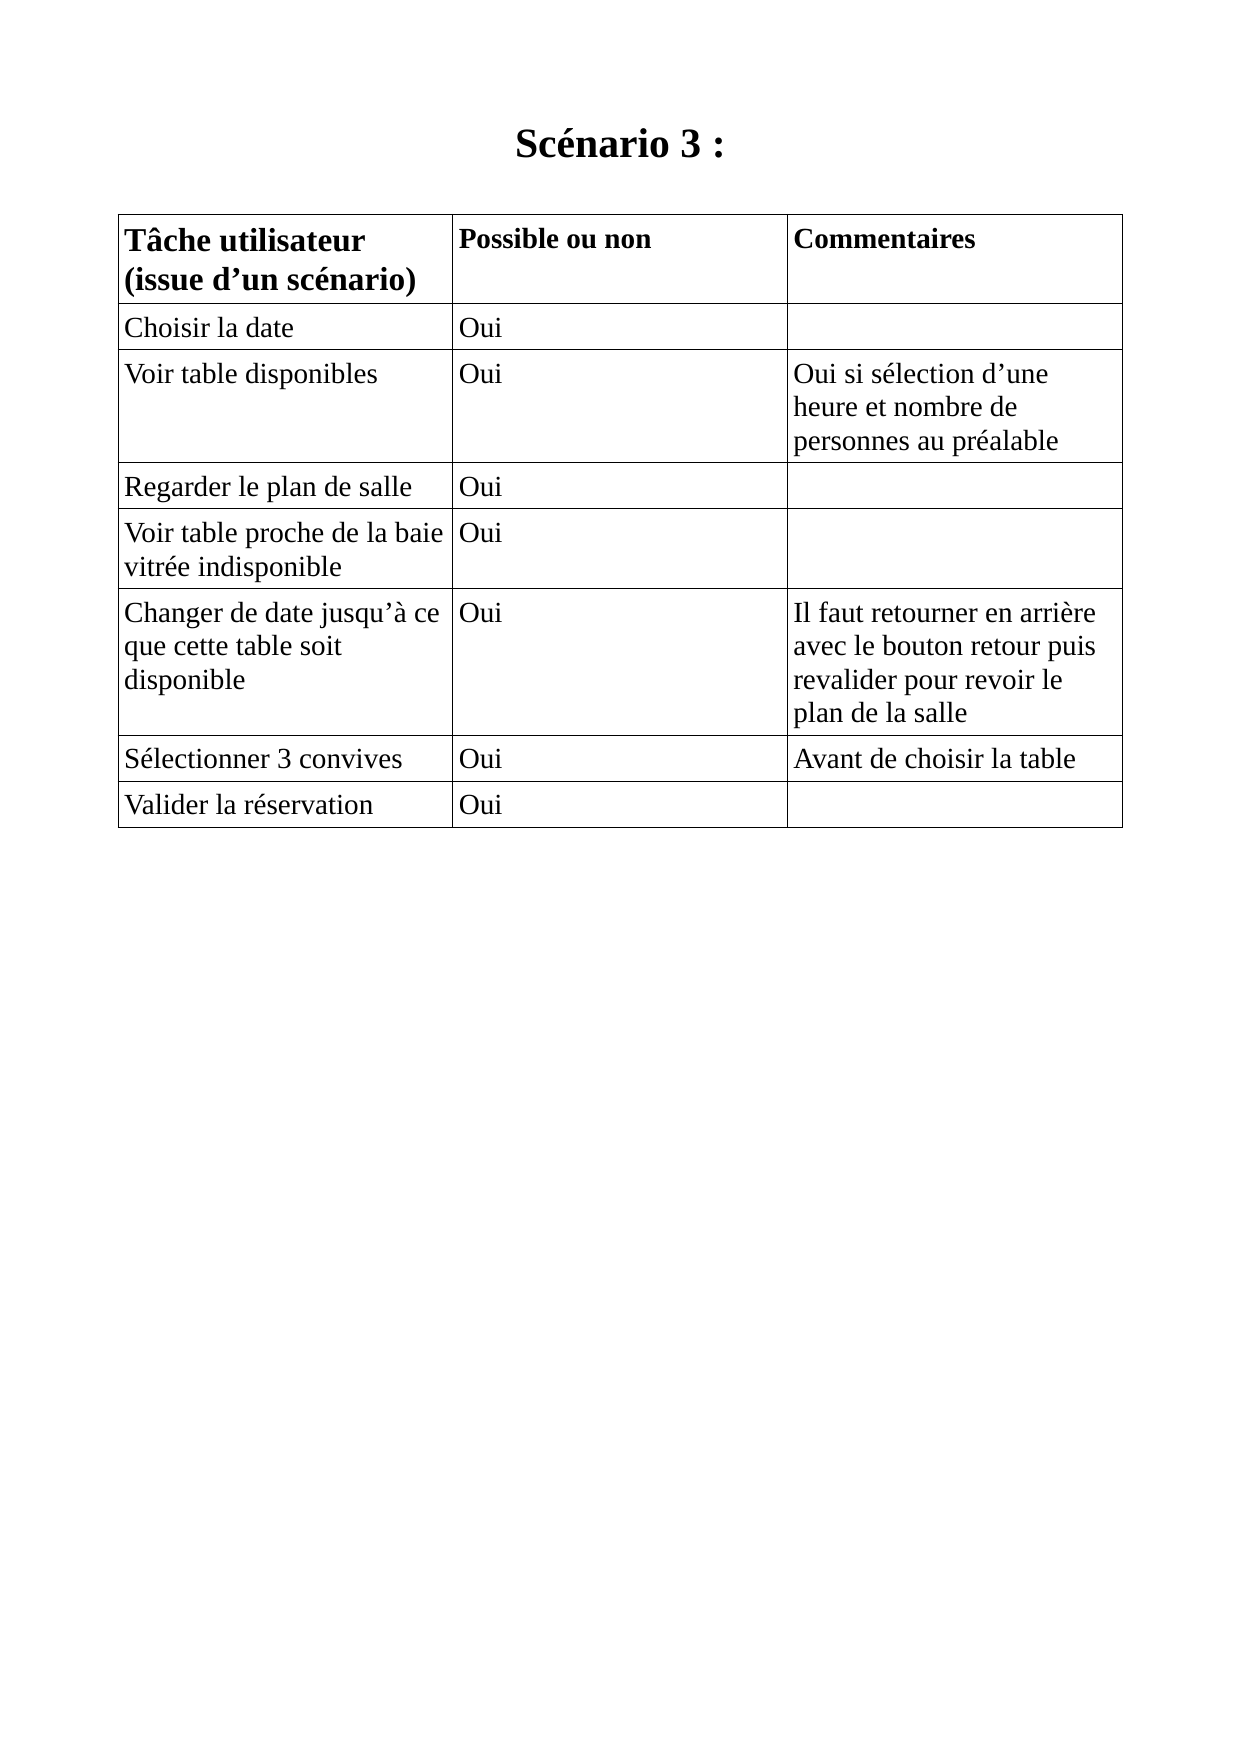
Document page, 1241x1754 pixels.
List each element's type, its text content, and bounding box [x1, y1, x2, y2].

table_cell [788, 304, 1122, 349]
table_cell Oui [453, 736, 787, 781]
table_cell Voir table proche de la baie vitrée indisponible [119, 509, 452, 588]
table_cell Sélectionner 3 convives [119, 736, 452, 781]
text Scénario 3 : [118, 118, 1122, 166]
table_header Commentaires [788, 215, 1122, 303]
table_header Tâche utilisateur (issue d’un scénario) [119, 215, 452, 303]
table_cell Voir table disponibles [119, 350, 452, 462]
table_cell [788, 463, 1122, 508]
table_cell Oui [453, 350, 787, 462]
table_cell Oui [453, 509, 787, 588]
table_cell Oui [453, 782, 787, 827]
table_cell Oui [453, 463, 787, 508]
table_cell Oui [453, 304, 787, 349]
table_cell Oui si sélection d’une heure et nombre de personnes au préalable [788, 350, 1122, 462]
table_cell [788, 782, 1122, 827]
table_cell Oui [453, 589, 787, 734]
table_cell Valider la réservation [119, 782, 452, 827]
table_cell [788, 509, 1122, 588]
table_cell Il faut retourner en arrière avec le bouton retour puis revalider pour revoir le plan de la salle [788, 589, 1122, 734]
table_cell Choisir la date [119, 304, 452, 349]
table_header Possible ou non [453, 215, 787, 303]
table_cell Regarder le plan de salle [119, 463, 452, 508]
table_cell Avant de choisir la table [788, 736, 1122, 781]
table_cell Changer de date jusqu’à ce que cette table soit disponible [119, 589, 452, 734]
